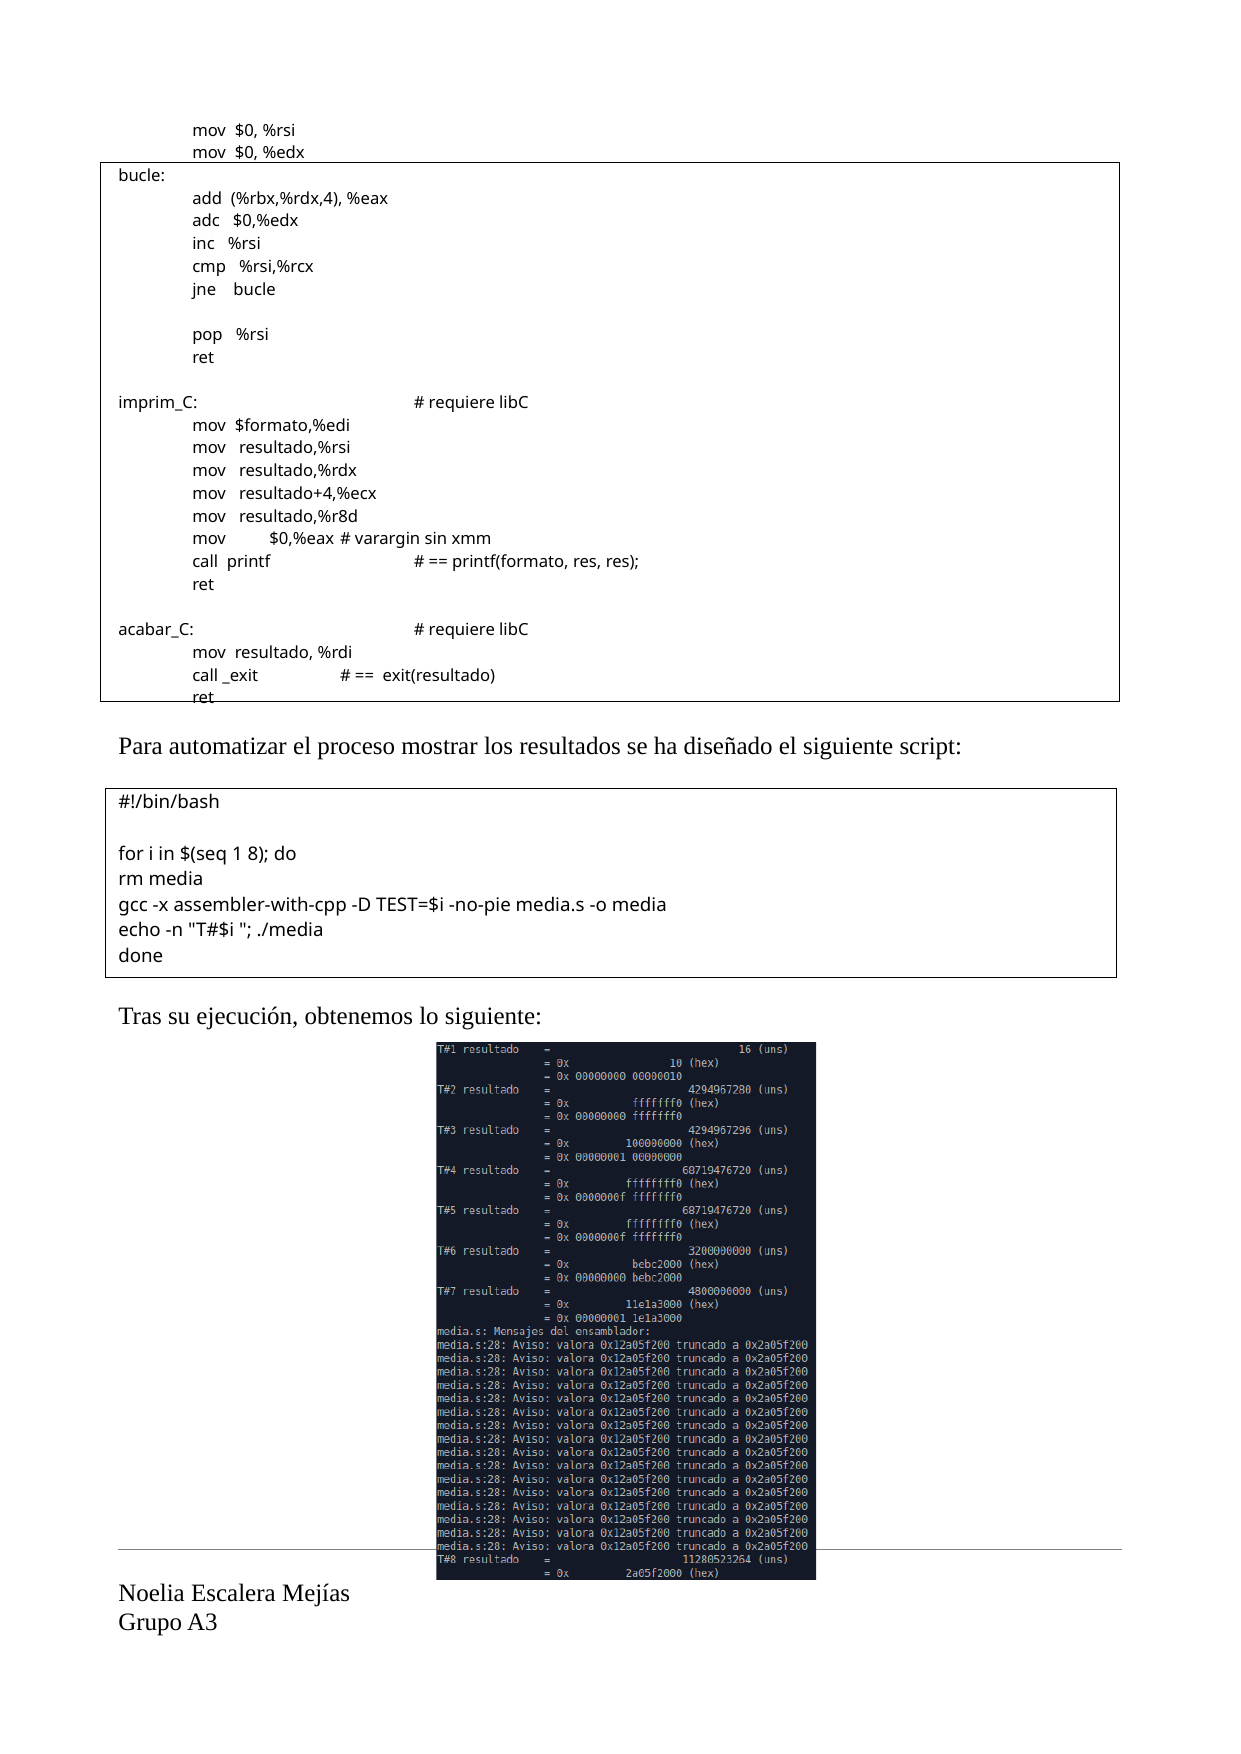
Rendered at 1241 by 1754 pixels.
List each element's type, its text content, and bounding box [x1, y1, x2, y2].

text call printf # == printf(formato, res, res); [118, 549, 1119, 572]
text mov resultado,%rdx [118, 459, 1119, 481]
text mov $0,%eax # varargin sin xmm [118, 527, 1119, 549]
picture [436, 1042, 817, 1580]
text pop %rsi [118, 322, 1119, 345]
text echo -n "T#$i "; ./media [118, 916, 1116, 942]
text inc %rsi [118, 232, 1119, 254]
text cmp %rsi,%rcx [118, 254, 1119, 277]
text call _exit # == exit(resultado) [118, 663, 1119, 686]
text ret [118, 572, 1119, 595]
text Para automatizar el proceso mostrar los resultados se ha diseñado el siguiente script: [118, 731, 1122, 760]
text bucle: [118, 163, 1119, 186]
text mov resultado+4,%ecx [118, 481, 1119, 504]
text mov resultado,%r8d [118, 504, 1119, 527]
text [1117, 942, 1122, 967]
text add (%rbx,%rdx,4), %eax [118, 186, 1119, 209]
text mov $0, %edx [118, 141, 1122, 163]
text mov $0, %rsi [118, 118, 1122, 141]
text rm media [118, 865, 1116, 891]
text for i in $(seq 1 8); do [118, 840, 1116, 865]
text acabar_C: # requiere libC [118, 618, 1119, 640]
text jne bucle [118, 277, 1119, 300]
text imprim_C: # requiere libC [118, 391, 1119, 413]
text ret [118, 686, 1122, 708]
text mov $formato,%edi [118, 413, 1119, 436]
text #!/bin/bash [118, 789, 1116, 814]
text gcc -x assembler-with-cpp -D TEST=$i -no-pie media.s -o media [118, 891, 1116, 916]
text mov resultado,%rsi [118, 436, 1119, 459]
text mov resultado, %rdi [118, 640, 1119, 663]
text adc $0,%edx [118, 209, 1119, 232]
text ret [118, 345, 1119, 368]
text done [118, 942, 1116, 967]
text Tras su ejecución, obtenemos lo siguiente: [118, 1001, 1122, 1030]
